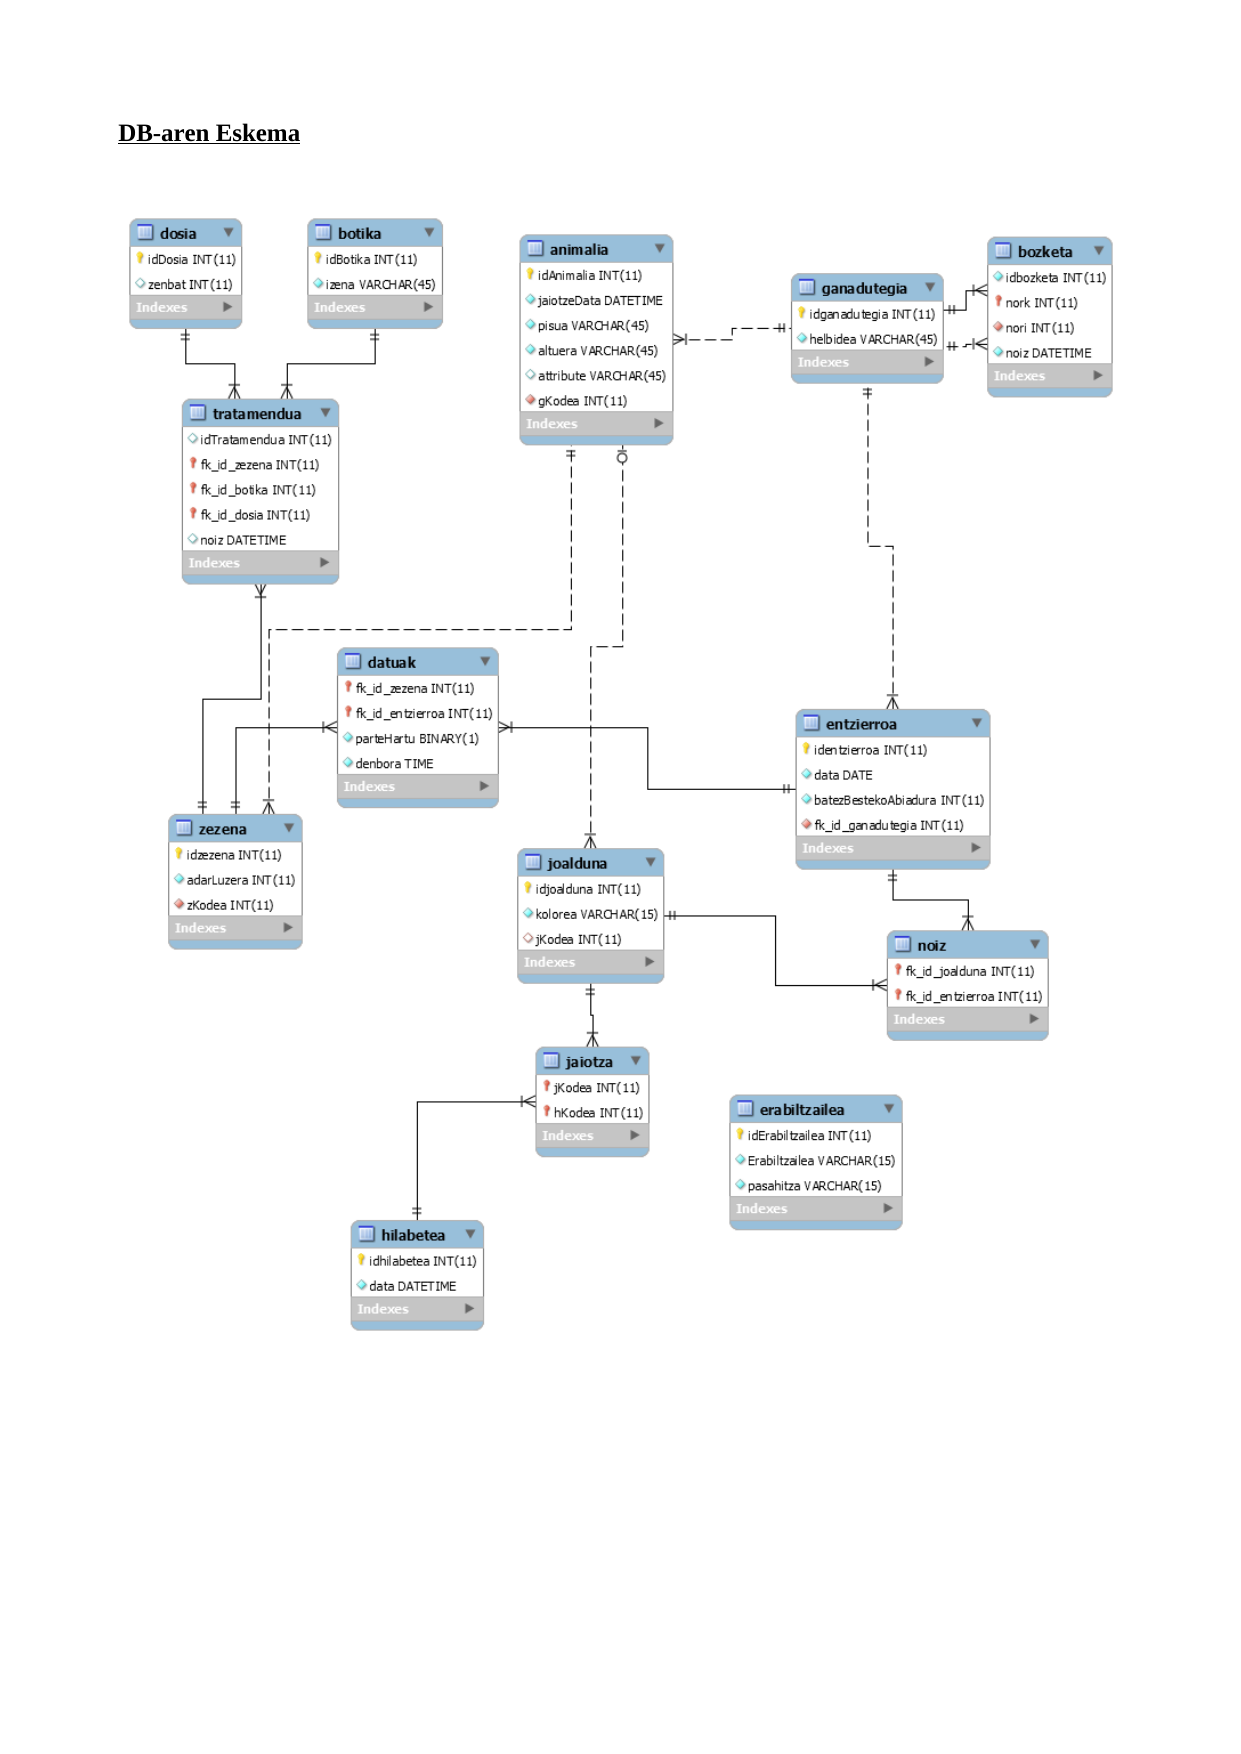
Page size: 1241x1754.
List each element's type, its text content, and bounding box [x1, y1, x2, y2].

picture [118, 207, 1123, 1341]
text DB-aren Eskema [118, 118, 1122, 147]
